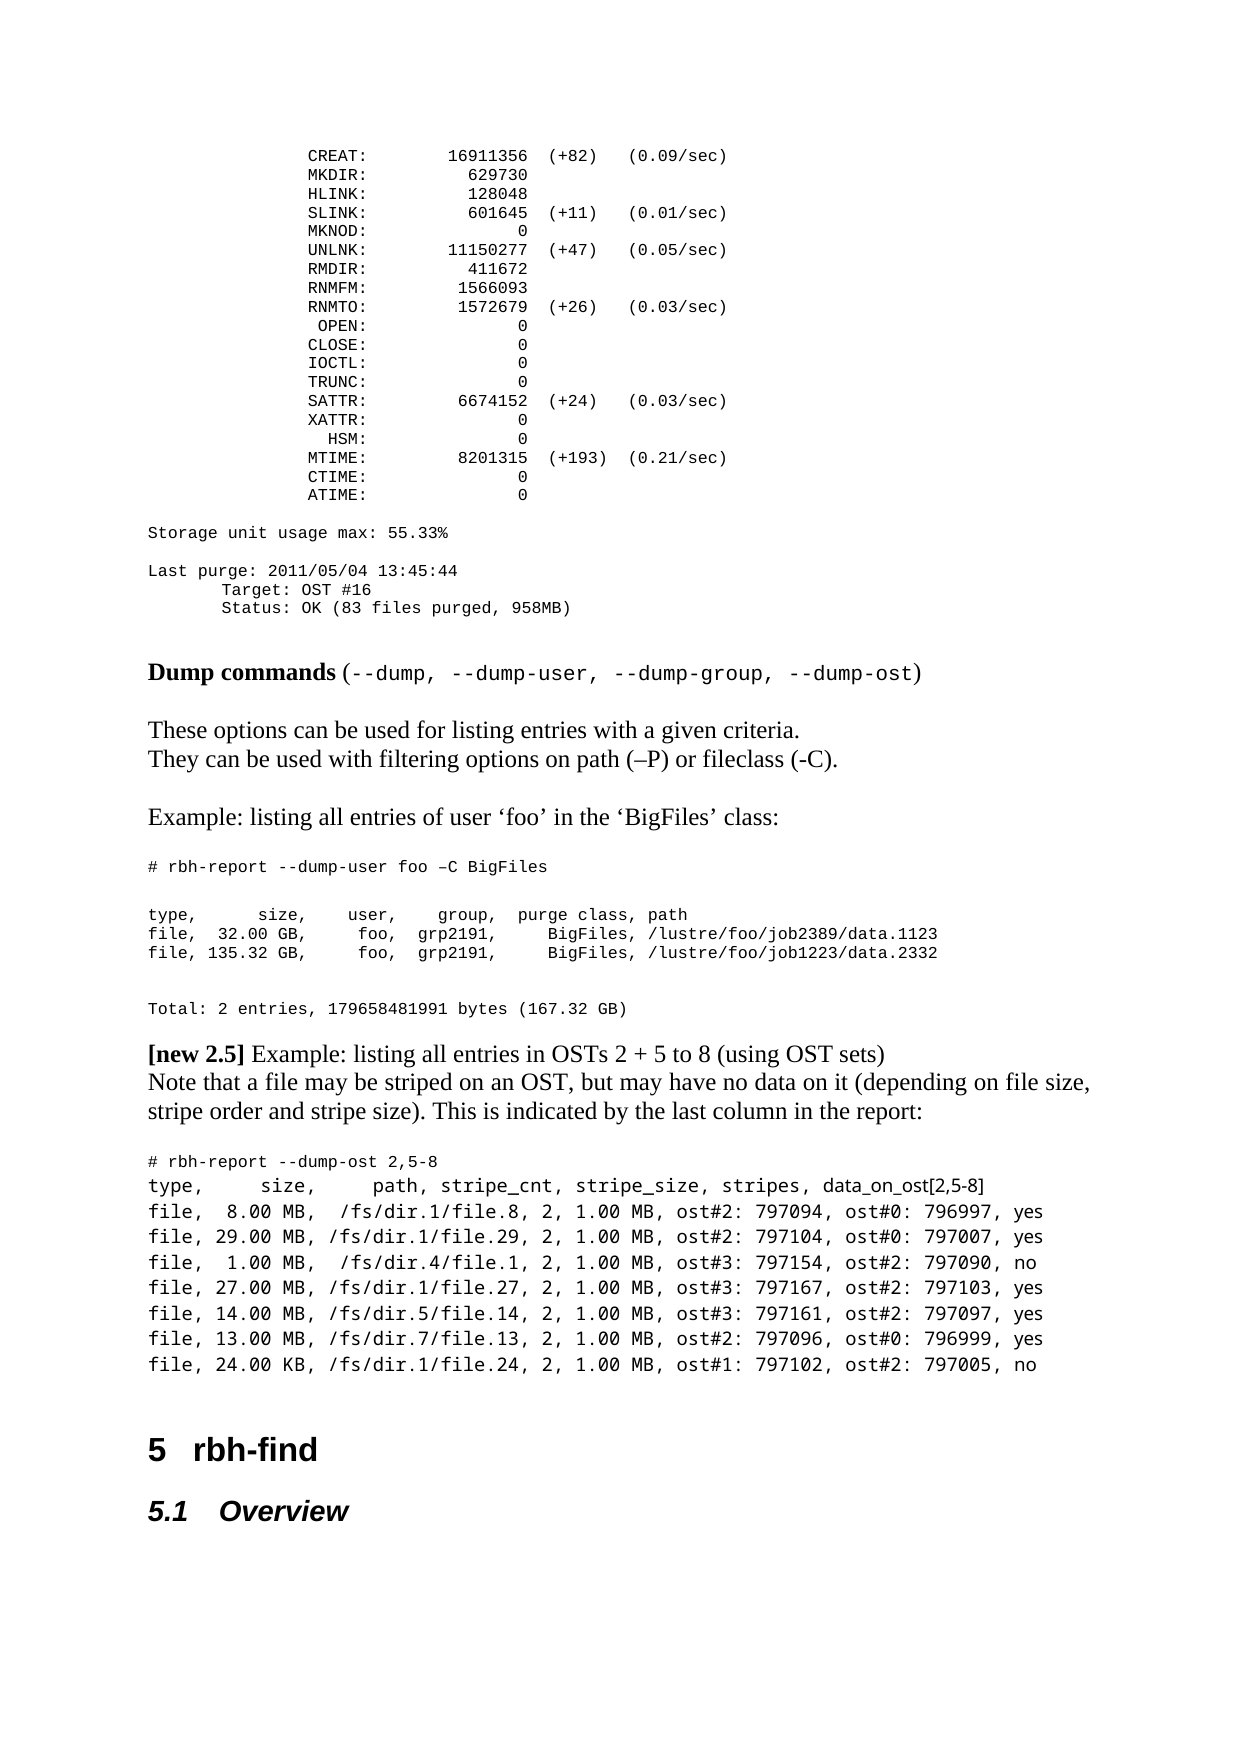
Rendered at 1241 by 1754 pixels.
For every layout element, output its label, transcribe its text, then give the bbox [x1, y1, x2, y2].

text Status: OK (83 files purged, 958MB) [148, 600, 1093, 619]
text # rbh-report --dump-user foo –C BigFiles [148, 859, 1093, 907]
text file, 1.00 MB, /fs/dir.4/file.1, 2, 1.00 MB, ost#3: 797154, ost#2: 797090, no [148, 1249, 1093, 1274]
text [new 2.5] Example: listing all entries in OSTs 2 + 5 to 8 (using OST sets) [148, 1039, 1093, 1067]
text These options can be used for listing entries with a given criteria. They can be used with filtering options on path (–P) or fileclass (-C). [148, 715, 1093, 773]
text Dump commands (--dump, --dump-user, --dump-group, --dump-ost) [148, 657, 1093, 687]
subtitle rbh-find [148, 1430, 1093, 1469]
text XATTR: 0 [148, 412, 1093, 430]
text file, 24.00 KB, /fs/dir.1/file.24, 2, 1.00 MB, ost#1: 797102, ost#2: 797005, no [148, 1351, 1093, 1377]
text RNMTO: 1572679 (+26) (0.03/sec) [148, 298, 1093, 317]
text file, 14.00 MB, /fs/dir.5/file.14, 2, 1.00 MB, ost#3: 797161, ost#2: 797097, yes [148, 1300, 1093, 1326]
text Target: OST #16 [148, 581, 1093, 600]
text HSM: 0 [148, 430, 1093, 449]
text CLOSE: 0 [148, 336, 1093, 355]
text CTIME: 0 [148, 468, 1093, 487]
text TRUNC: 0 [148, 374, 1093, 393]
text file, 8.00 MB, /fs/dir.1/file.8, 2, 1.00 MB, ost#2: 797094, ost#0: 796997, yes [148, 1198, 1093, 1223]
subtitle Overview [148, 1494, 1093, 1527]
text file, 13.00 MB, /fs/dir.7/file.13, 2, 1.00 MB, ost#2: 797096, ost#0: 796999, yes [148, 1326, 1093, 1351]
text MKNOD: 0 [148, 223, 1093, 242]
text # rbh-report --dump-ost 2,5-8 [148, 1154, 1093, 1172]
text file, 135.32 GB, foo, grp2191, BigFiles, /lustre/foo/job1223/data.2332 [148, 944, 1093, 963]
text RMDIR: 411672 [148, 261, 1093, 279]
text file, 32.00 GB, foo, grp2191, BigFiles, /lustre/foo/job2389/data.1123 [148, 926, 1093, 944]
text Total: 2 entries, 179658481991 bytes (167.32 GB) [148, 1001, 1093, 1020]
text file, 29.00 MB, /fs/dir.1/file.29, 2, 1.00 MB, ost#2: 797104, ost#0: 797007, yes [148, 1223, 1093, 1249]
text MKDIR: 629730 [148, 166, 1093, 185]
text ATIME: 0 [148, 487, 1093, 506]
text file, 27.00 MB, /fs/dir.1/file.27, 2, 1.00 MB, ost#3: 797167, ost#2: 797103, yes [148, 1274, 1093, 1300]
text Example: listing all entries of user ‘foo’ in the ‘BigFiles’ class: [148, 802, 1093, 830]
text MTIME: 8201315 (+193) (0.21/sec) [148, 449, 1093, 468]
text IOCTL: 0 [148, 355, 1093, 374]
text type, size, path, stripe_cnt, stripe_size, stripes, data_on_ost[2,5-8] [148, 1172, 1093, 1198]
text UNLNK: 11150277 (+47) (0.05/sec) [148, 242, 1093, 261]
text Last purge: 2011/05/04 13:45:44 [148, 562, 1093, 581]
text RNMFM: 1566093 [148, 279, 1093, 298]
text HLINK: 128048 [148, 185, 1093, 204]
text SLINK: 601645 (+11) (0.01/sec) [148, 204, 1093, 223]
text Note that a file may be striped on an OST, but may have no data on it (depending on file size, stripe order and stripe size). This is indicated by the last column in the report: [148, 1067, 1093, 1125]
text OPEN: 0 [148, 317, 1093, 336]
text type, size, user, group, purge class, path [148, 907, 1093, 926]
text Storage unit usage max: 55.33% [148, 525, 1093, 543]
text SATTR: 6674152 (+24) (0.03/sec) [148, 393, 1093, 412]
text CREAT: 16911356 (+82) (0.09/sec) [148, 148, 1093, 166]
